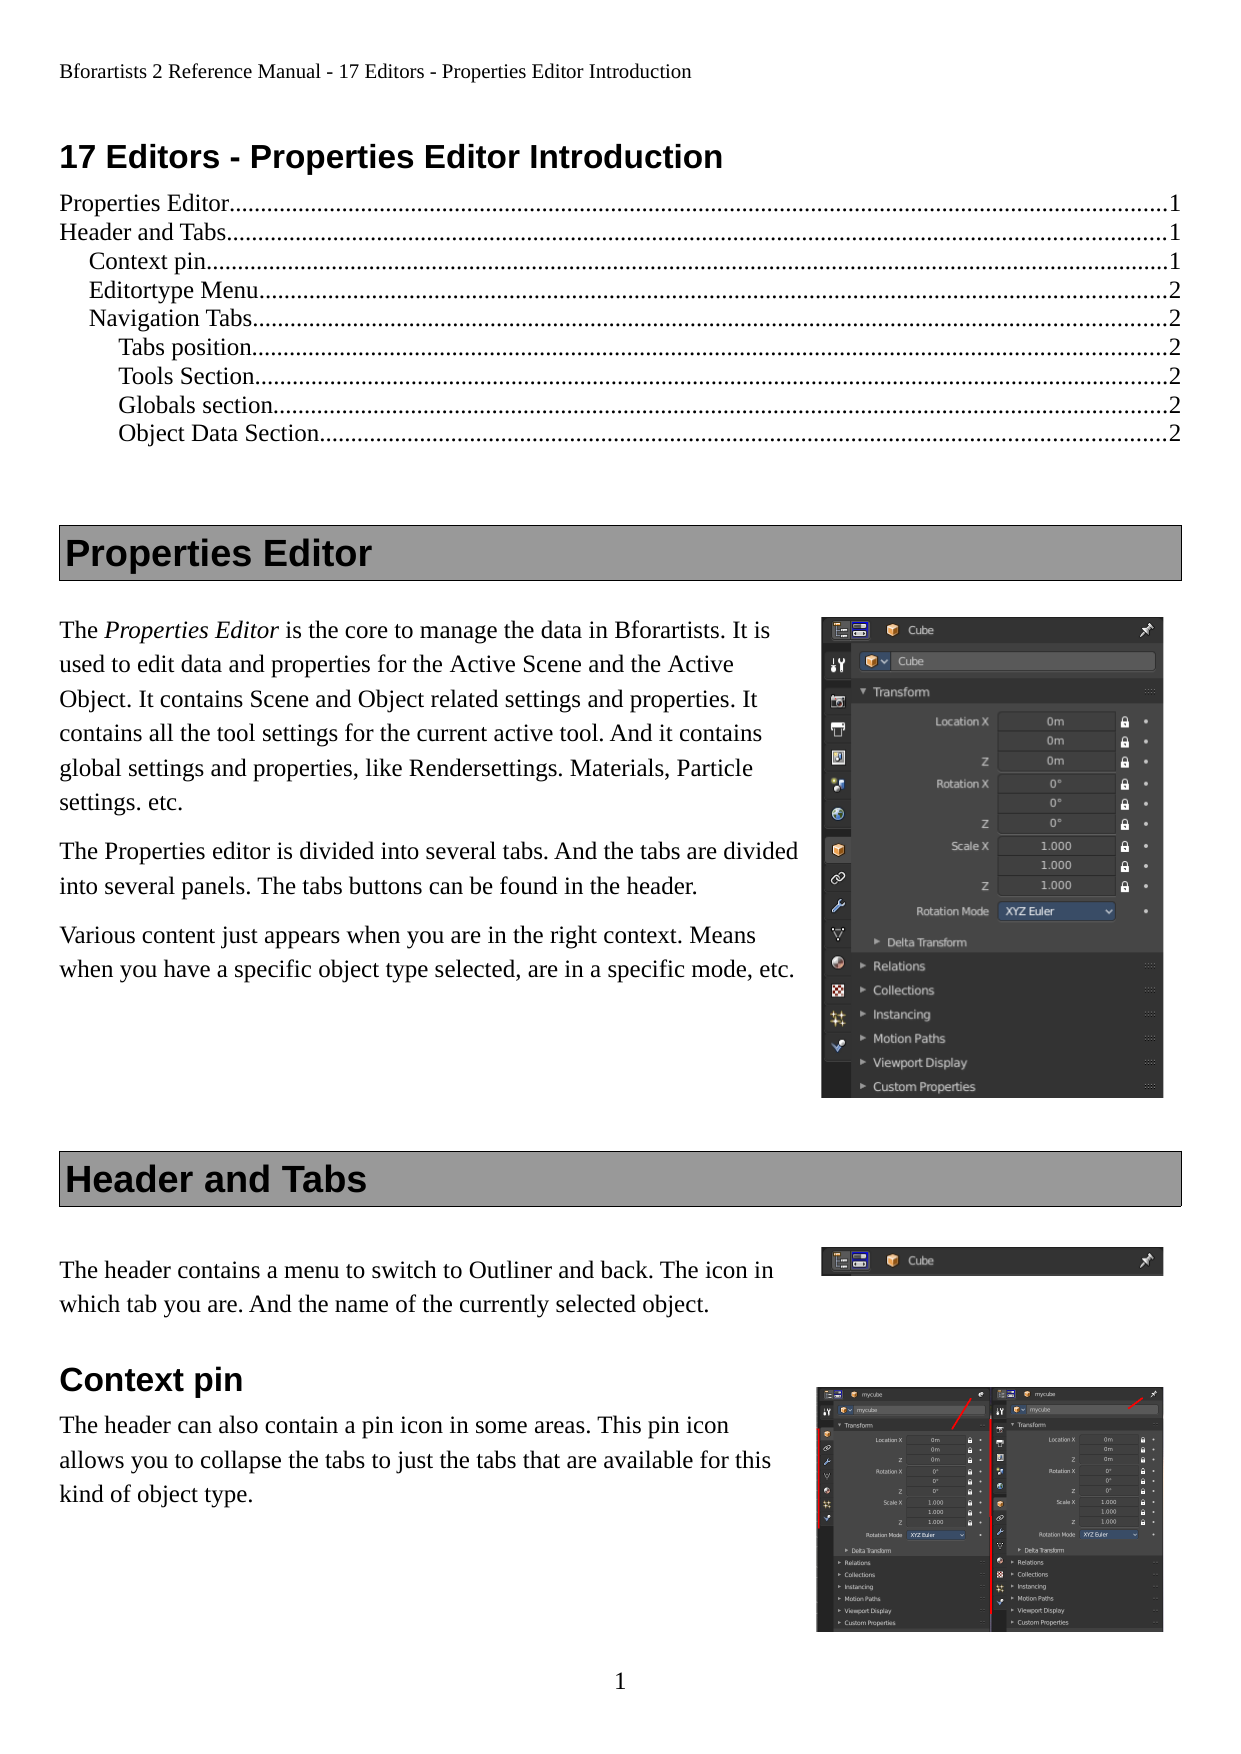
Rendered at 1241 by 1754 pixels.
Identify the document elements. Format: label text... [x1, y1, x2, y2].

text Header and Tabs 1 [59, 217, 1181, 246]
picture [816, 1387, 1164, 1632]
text Properties Editor 1 [59, 188, 1181, 217]
text The header contains a menu to switch to Outliner and back. The icon in which tab you are. And the name of the currently selected object. [59, 1255, 1181, 1318]
text Tabs position 2 [118, 332, 1181, 361]
text The Properties editor is divided into several tabs. And the tabs are divided into several panels. The tabs buttons can be found in the header. [59, 836, 821, 899]
subtitle 17 Editors - Properties Editor Introduction [59, 138, 1181, 176]
text Context pin 1 [88, 246, 1181, 275]
text Various content just appears when you are in the right context. Means when you have a specific object type selected, are in a specific mode, etc. [59, 920, 821, 983]
text Object Data Section 2 [118, 418, 1181, 447]
text Navigation Tabs 2 [88, 303, 1181, 332]
table_header Header and Tabs [60, 1152, 1181, 1206]
text Editortype Menu 2 [88, 275, 1181, 303]
picture [821, 1247, 1164, 1276]
text The header can also contain a pin icon in some areas. This pin icon allows you to collapse the tabs to just the tabs that are available for this kind of object type. [59, 1411, 816, 1508]
text Globals section 2 [118, 390, 1181, 418]
text Tools Section 2 [118, 361, 1181, 390]
subtitle Context pin [59, 1359, 1181, 1398]
text The Properties Editor is the core to manage the data in Bforartists. It is used to edit data and properties for the Active Scene and the Active Object. It contains Scene and Object related settings and properties. It contains all the tool settings for the current active tool. And it contains global settings and properties, like Rendersettings. Materials, Particle settings. etc. [59, 615, 1181, 816]
table_header Properties Editor [60, 526, 1181, 580]
picture [821, 617, 1164, 1098]
